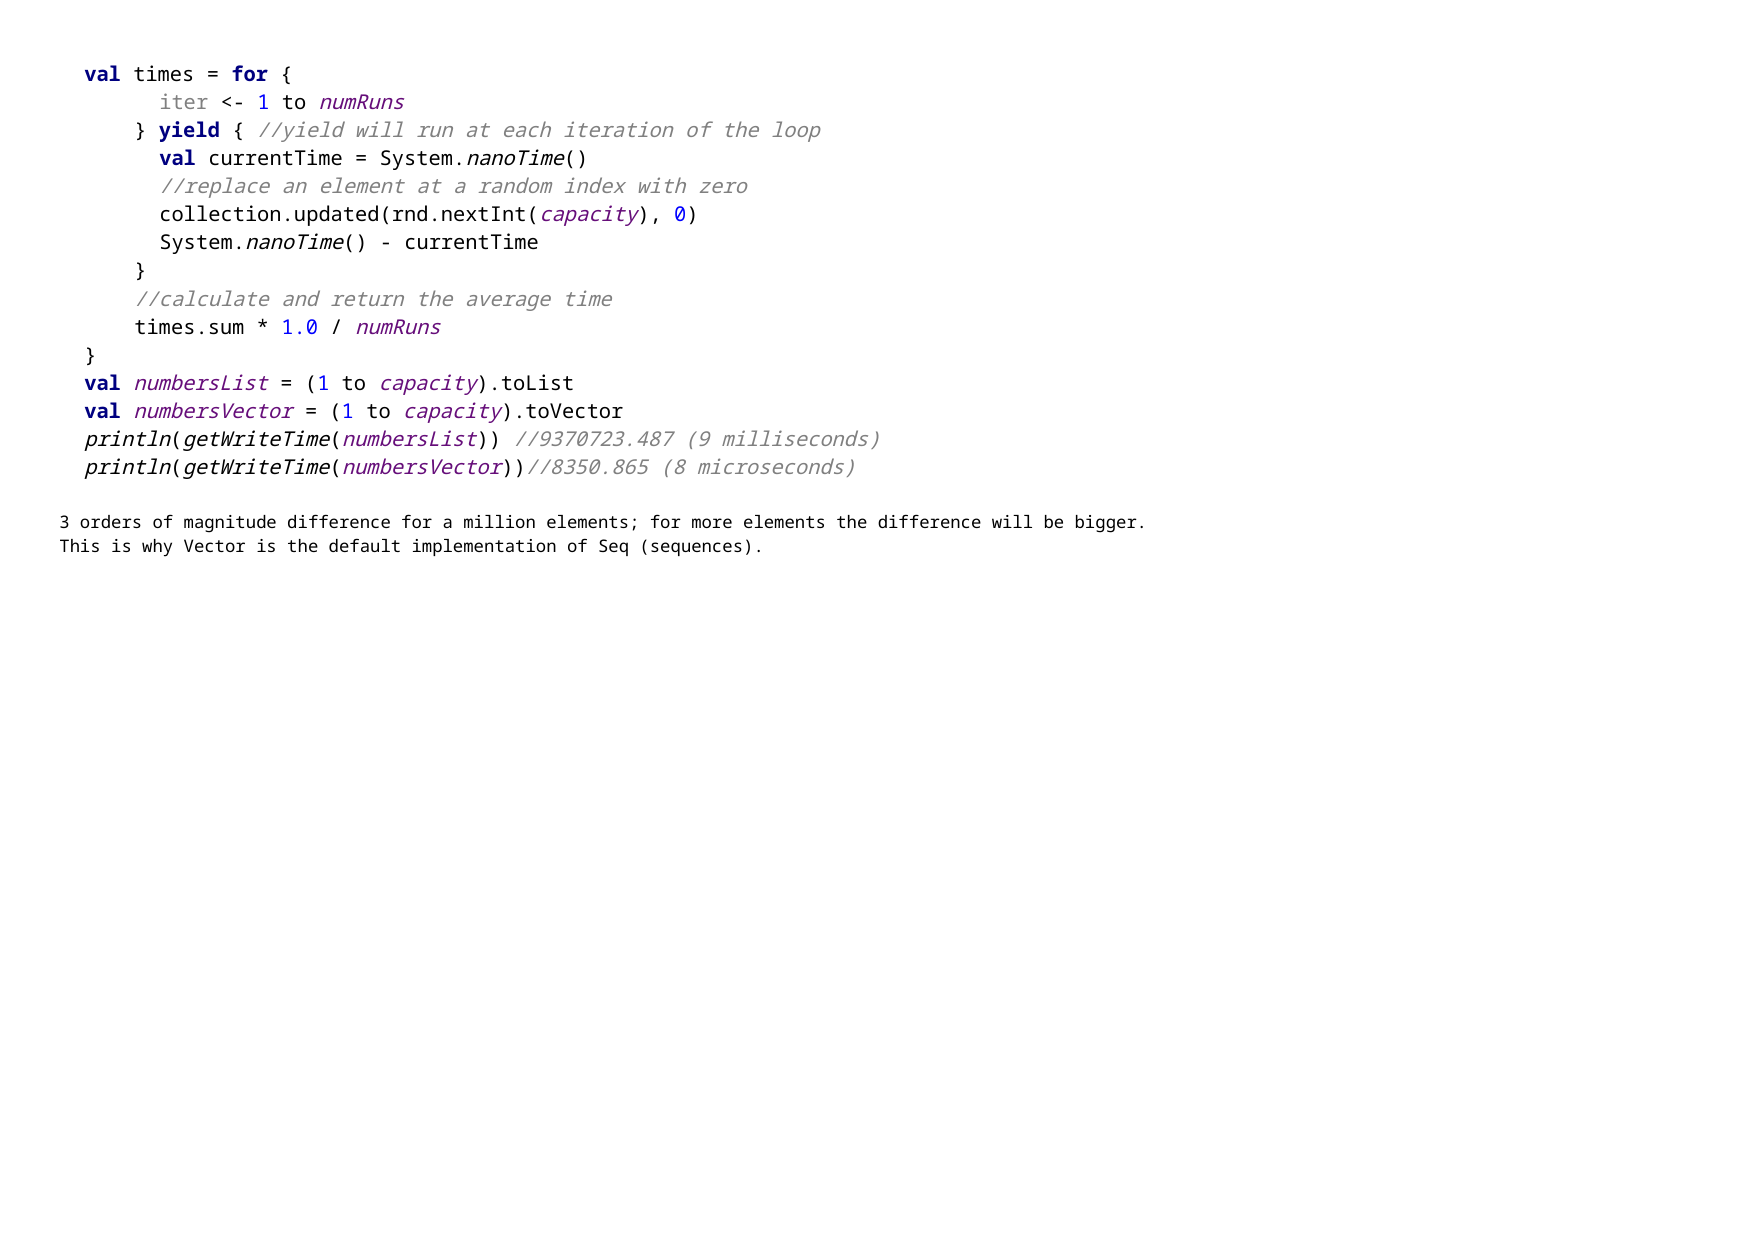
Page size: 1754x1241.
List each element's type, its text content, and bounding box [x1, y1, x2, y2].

text times.sum * 1.0 / numRuns [59, 312, 1695, 340]
text //calculate and return the average time [59, 284, 1695, 312]
text val numbersVector = (1 to capacity).toVector [59, 397, 1695, 425]
text System.nanoTime() - currentTime [59, 228, 1695, 256]
text //replace an element at a random index with zero [59, 172, 1695, 200]
text println(getWriteTime(numbersList)) //9370723.487 (9 milliseconds) [59, 425, 1695, 453]
text val numbersList = (1 to capacity).toList [59, 368, 1695, 397]
text val times = for { [59, 59, 1695, 87]
text } yield { //yield will run at each iteration of the loop [59, 115, 1695, 143]
text val currentTime = System.nanoTime() [59, 143, 1695, 172]
text This is why Vector is the default implementation of Seq (sequences). [59, 534, 1695, 557]
text } [59, 256, 1695, 284]
text 3 orders of magnitude difference for a million elements; for more elements the difference will be bigger. [59, 510, 1695, 534]
text collection.updated(rnd.nextInt(capacity), 0) [59, 200, 1695, 228]
text } [59, 340, 1695, 368]
text iter <- 1 to numRuns [59, 87, 1695, 115]
text println(getWriteTime(numbersVector))//8350.865 (8 microseconds) [59, 453, 1695, 481]
